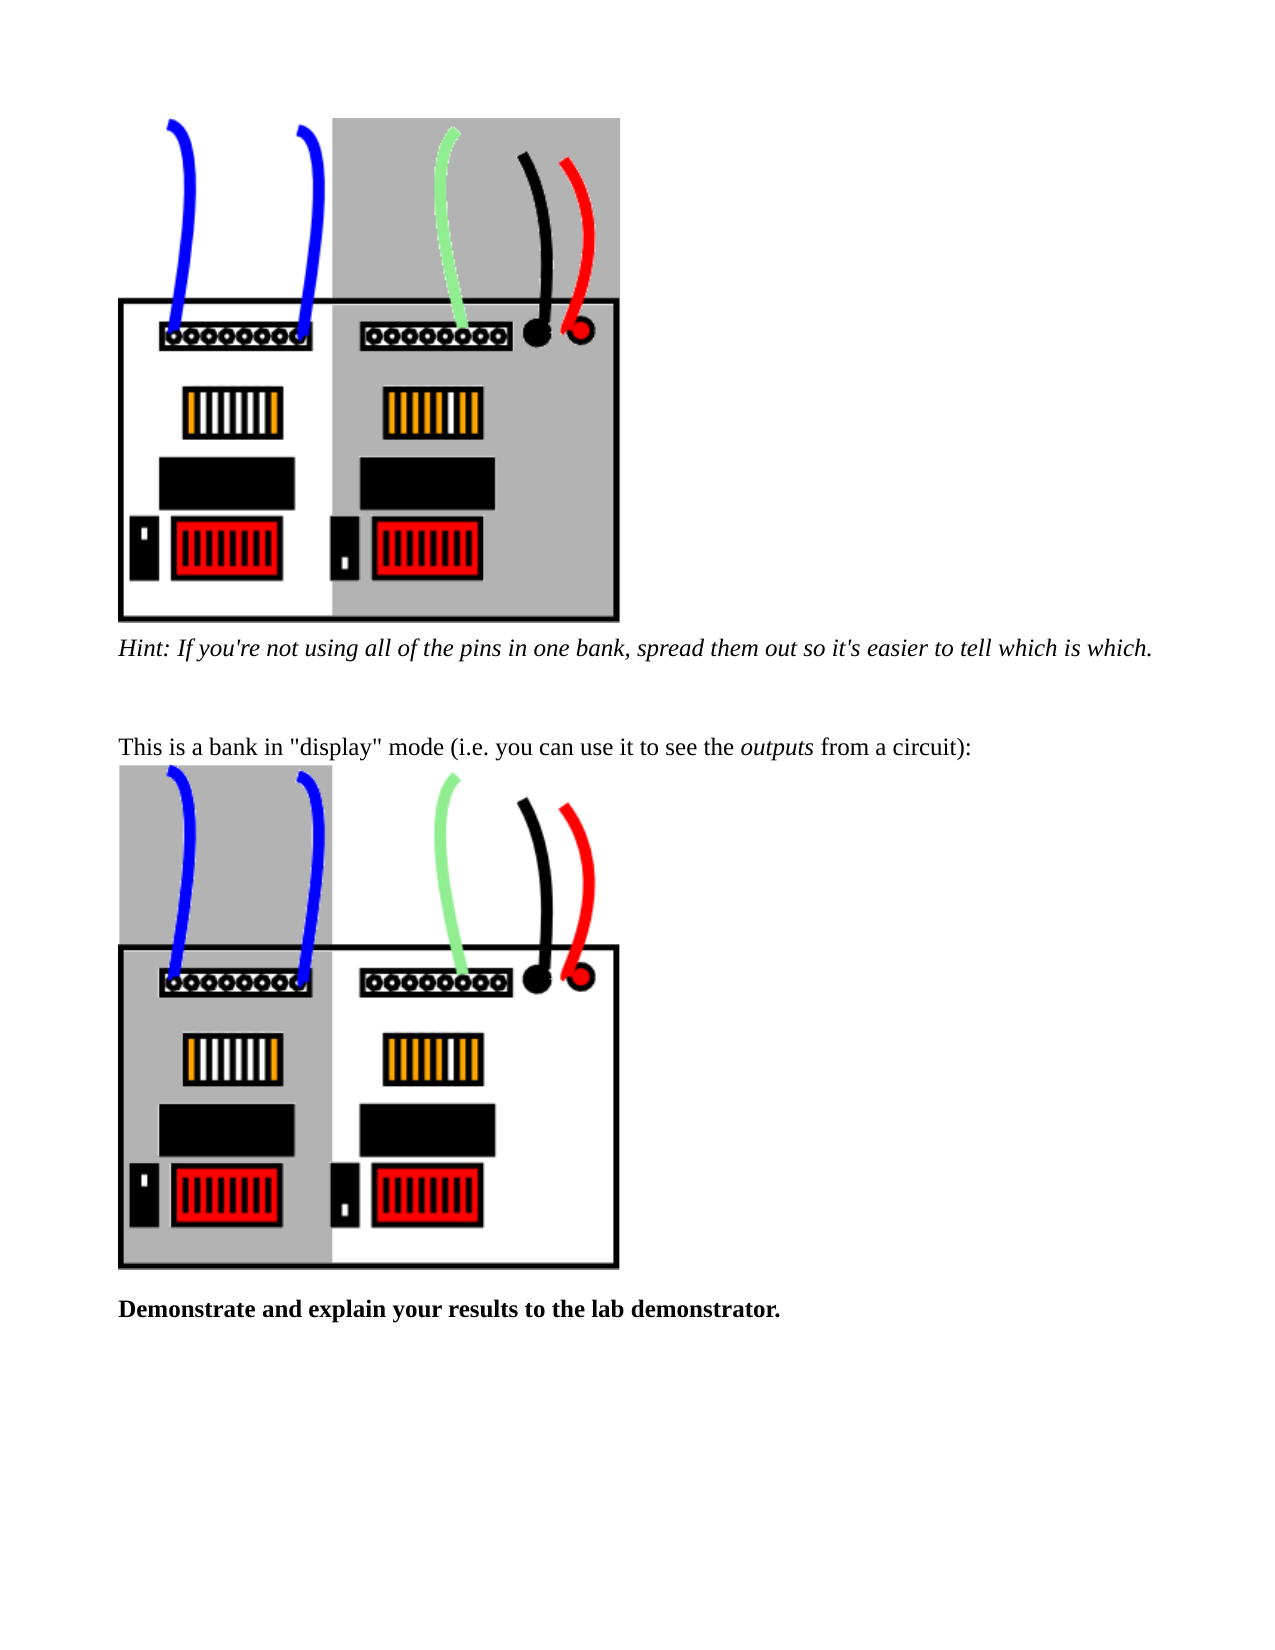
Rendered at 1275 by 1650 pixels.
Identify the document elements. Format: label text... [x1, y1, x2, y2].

picture [118, 764, 621, 1270]
text Demonstrate and explain your results to the lab demonstrator. [118, 1294, 1157, 1323]
picture [118, 118, 621, 623]
text Hint: If you're not using all of the pins in one bank, spread them out so it's easier to tell which is which. This is a bank in "display" mode (i.e. you can use it to see the outputs from a circuit): [118, 118, 1157, 1275]
